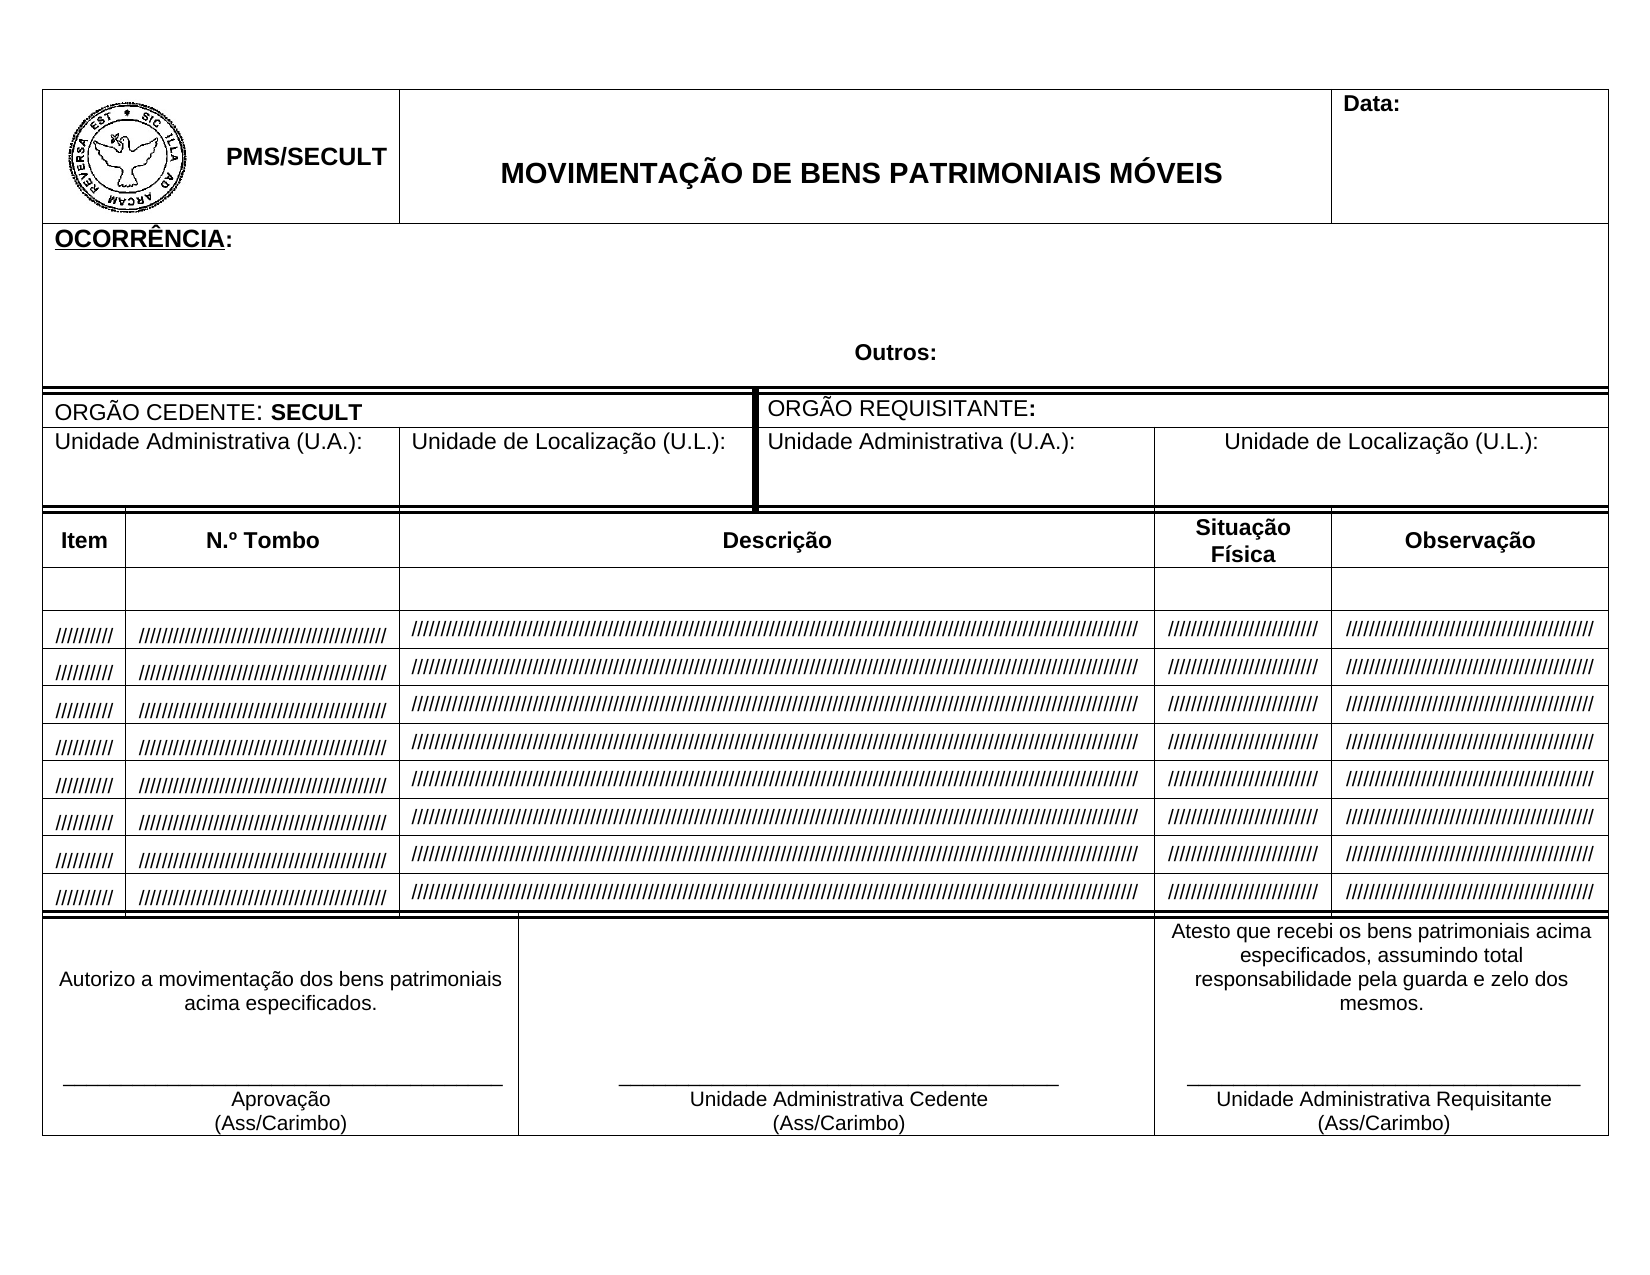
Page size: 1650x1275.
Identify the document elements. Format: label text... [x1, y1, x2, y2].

table_header [43, 90, 212, 223]
table_cell Unidade de Localização (U.L.): [400, 428, 752, 505]
table_cell Unidade de Localização (U.L.): [1155, 428, 1608, 505]
table_cell ////////////////////////// [1155, 874, 1331, 910]
table_cell [54, 339, 843, 382]
table_cell OCORRÊNCIA: [43, 224, 1608, 386]
table_cell [400, 568, 1154, 610]
table_cell ////////////////////////////////////////////////////////////////////////////////////////////////////////////////////////////// [400, 761, 1154, 797]
table_cell ////////////////////////// [1155, 799, 1331, 835]
table_cell Outros: [843, 339, 1608, 382]
table_cell /////////////////////////////////////////// [126, 724, 399, 760]
table_cell ////////////////////////////////////////////////////////////////////////////////////////////////////////////////////////////// [400, 611, 1154, 647]
table_cell Unidade Administrativa (U.A.): [43, 428, 399, 505]
table_cell ______________________________________ Unidade Administrativa Cedente (Ass/Carimbo) [519, 1015, 1154, 1135]
table_cell /////////////////////////////////////////// [126, 686, 399, 722]
table_cell /////////////////////////////////////////// [126, 761, 399, 797]
table_cell ORGÃO REQUISITANTE: [759, 395, 1608, 427]
table_header MOVIMENTAÇÃO DE BENS PATRIMONIAIS MÓVEIS [400, 90, 1331, 223]
table_cell [519, 919, 1154, 1015]
table_header Data: [1332, 90, 1608, 223]
table_cell [126, 568, 399, 610]
table_cell ////////////////////////////////////////////////////////////////////////////////////////////////////////////////////////////// [400, 724, 1154, 760]
table_cell ////////// [43, 724, 125, 760]
table_cell ////////////////////////// [1155, 611, 1331, 647]
table_cell /////////////////////////////////////////// [1332, 611, 1608, 647]
table_cell /////////////////////////////////////////// [1332, 649, 1608, 685]
table_cell [54, 296, 449, 339]
table_cell [843, 296, 1237, 339]
table_cell ////////// [43, 649, 125, 685]
table_cell ______________________________________ Aprovação (Ass/Carimbo) [43, 1015, 518, 1135]
table_cell /////////////////////////////////////////// [1332, 799, 1608, 835]
table_header [1237, 253, 1608, 296]
table_cell Observação [1332, 514, 1608, 567]
table_header [843, 253, 1237, 296]
table_cell [1155, 568, 1331, 610]
table_cell /////////////////////////////////////////// [126, 836, 399, 872]
table_cell Item [43, 514, 125, 567]
table_cell __________________________________ Unidade Administrativa Requisitante (Ass/Carimbo) [1155, 1015, 1608, 1135]
table_header PMS/SECULT [212, 90, 399, 223]
table_cell N.º Tombo [126, 514, 399, 567]
table_cell ////////////////////////// [1155, 724, 1331, 760]
table_cell Atesto que recebi os bens patrimoniais acima especificados, assumindo total responsabilidade pela guarda e zelo dos mesmos. [1155, 919, 1608, 1015]
table_cell [449, 296, 843, 339]
table_header [54, 253, 449, 296]
table_cell ////////////////////////////////////////////////////////////////////////////////////////////////////////////////////////////// [400, 836, 1154, 872]
table_cell ////////////////////////// [1155, 761, 1331, 797]
table_cell ////////////////////////////////////////////////////////////////////////////////////////////////////////////////////////////// [400, 686, 1154, 722]
table_cell [1237, 296, 1608, 339]
table_cell ////////// [43, 611, 125, 647]
table_cell ////////////////////////////////////////////////////////////////////////////////////////////////////////////////////////////// [400, 649, 1154, 685]
table_cell ////////// [43, 761, 125, 797]
table_cell Unidade Administrativa (U.A.): [759, 428, 1154, 505]
table_cell /////////////////////////////////////////// [1332, 836, 1608, 872]
table_cell /////////////////////////////////////////// [126, 649, 399, 685]
table_header [449, 253, 843, 296]
table_cell /////////////////////////////////////////// [1332, 686, 1608, 722]
table_cell /////////////////////////////////////////// [1332, 874, 1608, 910]
table_cell ////////// [43, 874, 125, 910]
table_cell ////////////////////////// [1155, 836, 1331, 872]
table_cell ////////// [43, 799, 125, 835]
table_cell ////////// [43, 836, 125, 872]
table_cell /////////////////////////////////////////// [126, 799, 399, 835]
table_cell [1332, 568, 1608, 610]
table_cell ////////////////////////// [1155, 686, 1331, 722]
table_cell Autorizo a movimentação dos bens patrimoniais acima especificados. [43, 919, 518, 1015]
table_cell /////////////////////////////////////////// [126, 874, 399, 910]
table_cell ////////// [43, 686, 125, 722]
table_cell Situação Física [1155, 514, 1331, 567]
table_cell /////////////////////////////////////////// [126, 611, 399, 647]
table_cell ////////////////////////////////////////////////////////////////////////////////////////////////////////////////////////////// [400, 799, 1154, 835]
table_cell [43, 568, 125, 610]
table_cell /////////////////////////////////////////// [1332, 724, 1608, 760]
table_cell ORGÃO CEDENTE: SECULT [43, 395, 752, 427]
table_cell /////////////////////////////////////////// [1332, 761, 1608, 797]
table_cell ////////////////////////////////////////////////////////////////////////////////////////////////////////////////////////////// [400, 874, 1154, 910]
table_cell ////////////////////////// [1155, 649, 1331, 685]
table_cell Descrição [400, 514, 1154, 567]
